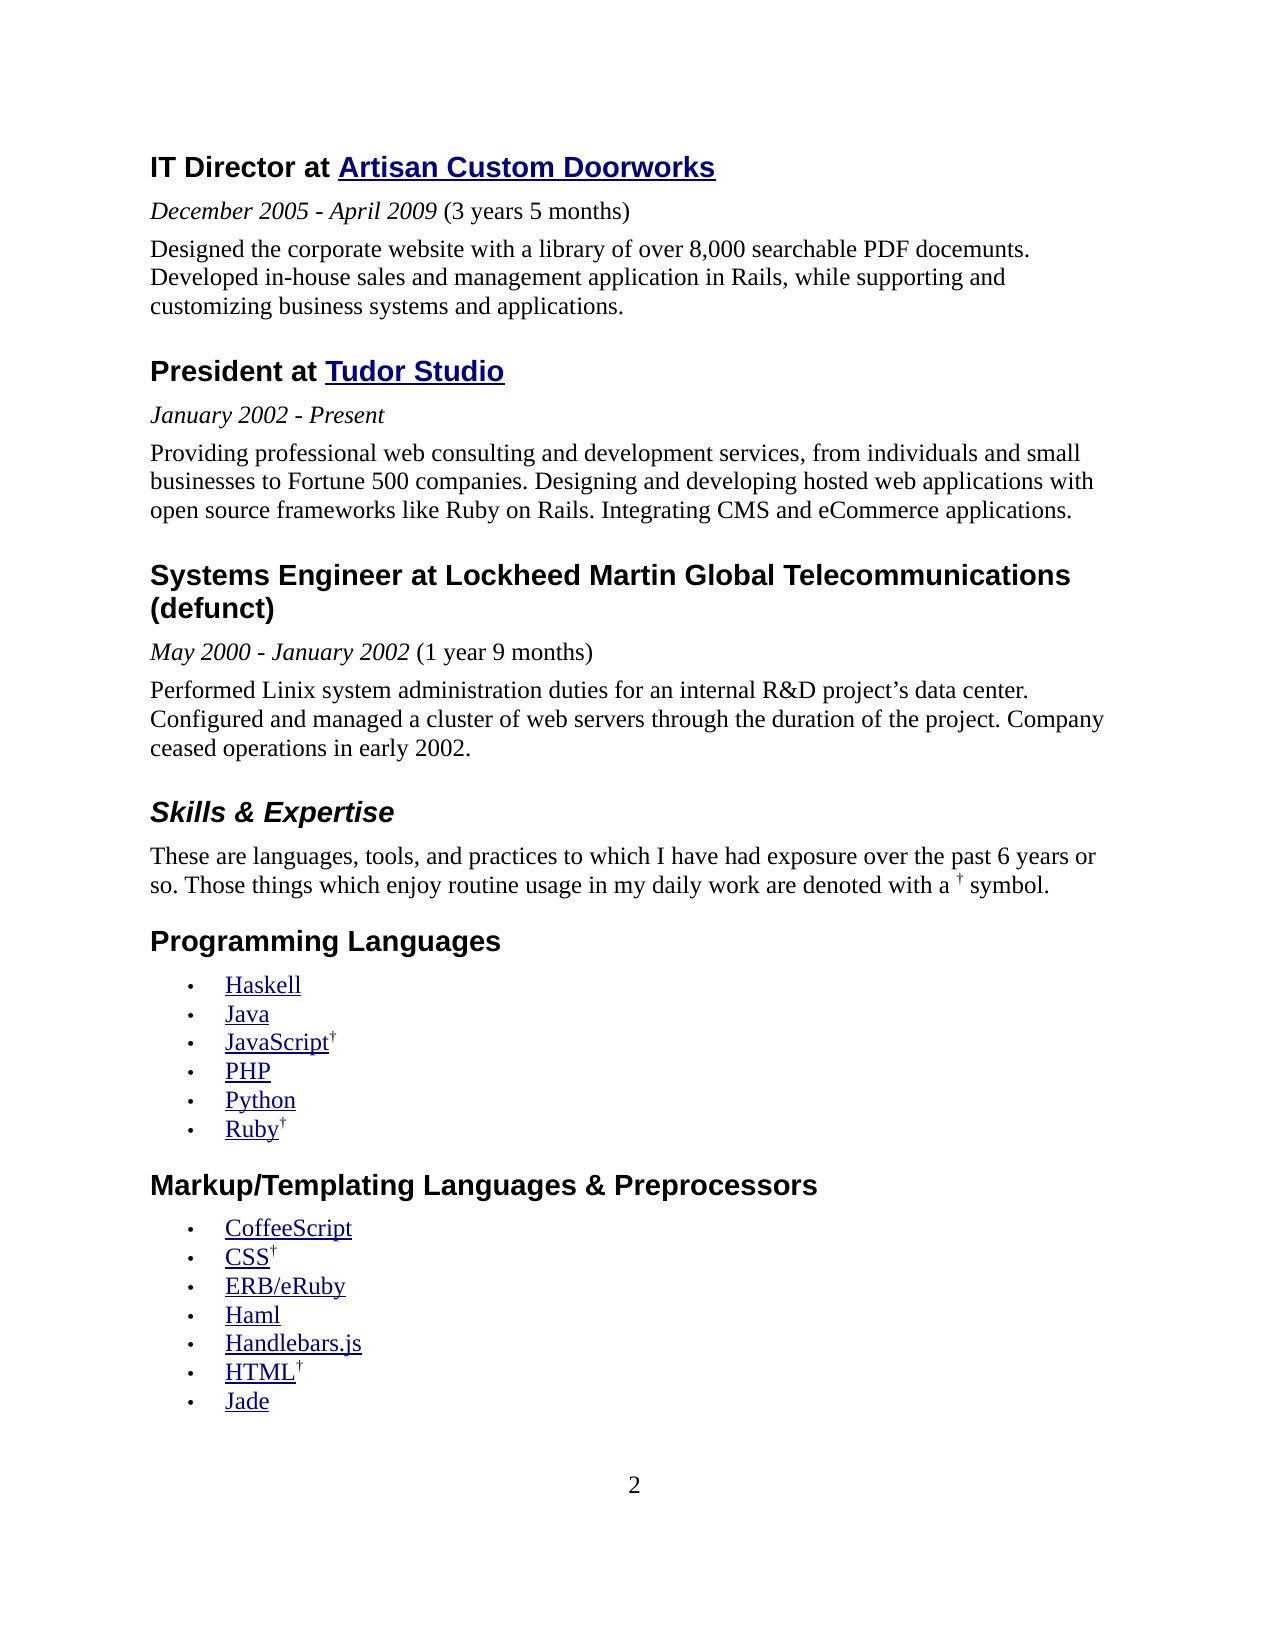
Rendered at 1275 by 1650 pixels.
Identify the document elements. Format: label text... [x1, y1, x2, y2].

list HTML† [187, 1357, 1125, 1386]
list Haskell [187, 970, 1125, 999]
list Haml [187, 1300, 1125, 1328]
list CSS† [187, 1242, 1125, 1271]
list JavaScript† [187, 1027, 1125, 1056]
list CoffeeScript [187, 1213, 1125, 1242]
text December 2005 - April 2009 (3 years 5 months) [150, 196, 1125, 225]
subtitle Programming Languages [150, 924, 1125, 957]
text January 2002 - Present [150, 400, 1125, 429]
subtitle Systems Engineer at Lockheed Martin Global Telecommunications (defunct) [150, 558, 1125, 625]
list Ruby† [187, 1114, 1125, 1142]
list Handlebars.js [187, 1328, 1125, 1357]
text Designed the corporate website with a library of over 8,000 searchable PDF docemunts. Developed in-house sales and management application in Rails, while supporting and customizing business systems and applications. [150, 234, 1125, 320]
list Jade [187, 1386, 1125, 1415]
text Performed Linix system administration duties for an internal R&D project’s data center. Configured and managed a cluster of web servers through the duration of the project. Company ceased operations in early 2002. [150, 675, 1125, 761]
list Python [187, 1085, 1125, 1114]
subtitle Skills & Expertise [150, 795, 1125, 829]
subtitle IT Director at Artisan Custom Doorworks [150, 150, 1125, 183]
text May 2000 - January 2002 (1 year 9 months) [150, 637, 1125, 666]
list PHP [187, 1056, 1125, 1085]
subtitle Markup/Templating Languages & Preprocessors [150, 1167, 1125, 1201]
text Providing professional web consulting and development services, from individuals and small businesses to Fortune 500 companies. Designing and developing hosted web applications with open source frameworks like Ruby on Rails. Integrating CMS and eCommerce applications. [150, 438, 1125, 524]
text These are languages, tools, and practices to which I have had exposure over the past 6 years or so. Those things which enjoy routine usage in my daily work are denoted with a † symbol. [150, 841, 1125, 899]
list Java [187, 999, 1125, 1027]
list ERB/eRuby [187, 1271, 1125, 1300]
subtitle President at Tudor Studio [150, 354, 1125, 387]
